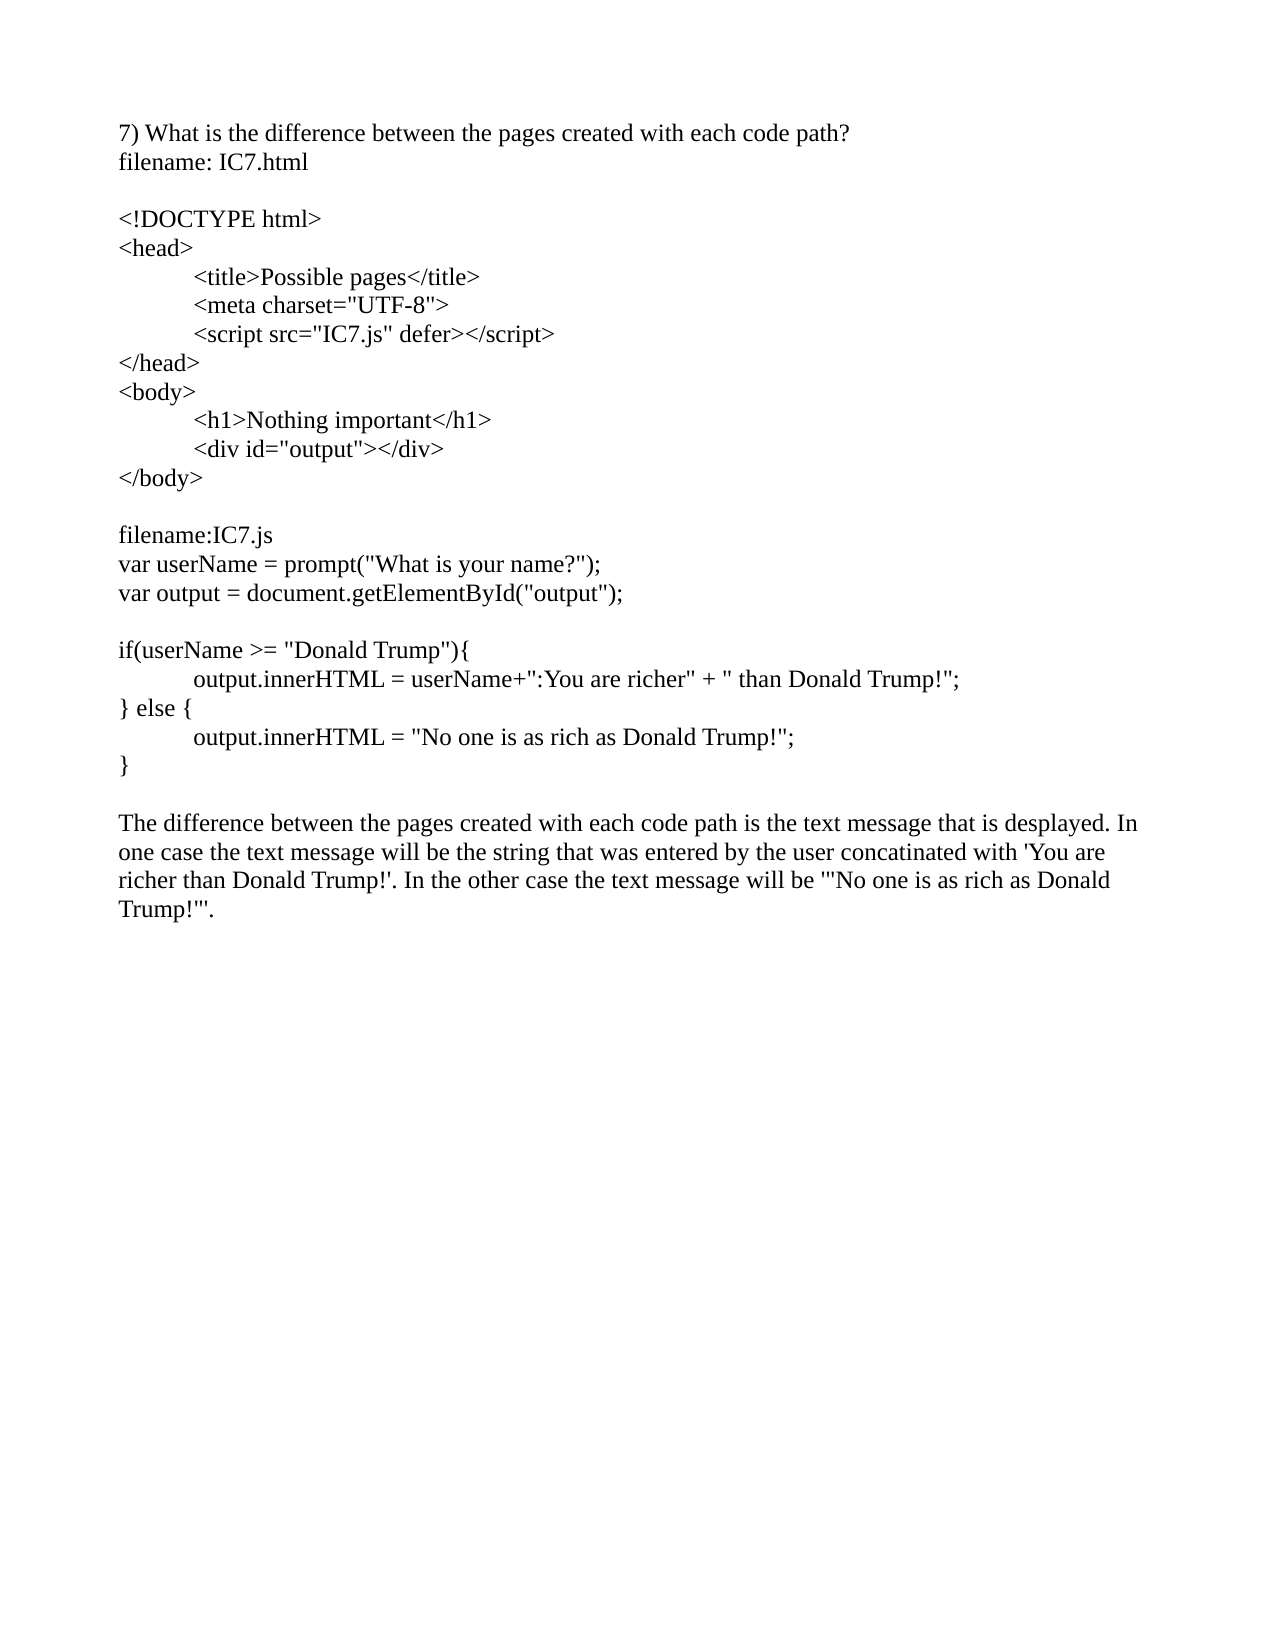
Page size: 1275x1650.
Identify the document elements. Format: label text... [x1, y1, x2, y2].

text <script src="IC7.js" defer></script> [118, 319, 1157, 348]
text </head> [118, 348, 1157, 377]
text <h1>Nothing important</h1> [118, 406, 1157, 434]
text filename:IC7.js [118, 521, 1157, 549]
text output.innerHTML = "No one is as rich as Donald Trump!"; [118, 722, 1157, 751]
text The difference between the pages created with each code path is the text message that is desplayed. In one case the text message will be the string that was entered by the user concatinated with 'You are richer than Donald Trump!'. In the other case the text message will be '"No one is as rich as Donald Trump!"'. [118, 808, 1157, 923]
text <title>Possible pages</title> [118, 262, 1157, 291]
text var output = document.getElementById("output"); [118, 578, 1157, 607]
text output.innerHTML = userName+":You are richer" + " than Donald Trump!"; [118, 664, 1157, 693]
text </body> [118, 463, 1157, 492]
text 7) What is the difference between the pages created with each code path? [118, 118, 1157, 147]
text <!DOCTYPE html> [118, 204, 1157, 233]
text if(userName >= "Donald Trump"){ [118, 636, 1157, 664]
text var userName = prompt("What is your name?"); [118, 549, 1157, 578]
text } else { [118, 693, 1157, 722]
text <div id="output"></div> [118, 434, 1157, 463]
text filename: IC7.html [118, 147, 1157, 176]
text <head> [118, 233, 1157, 262]
text } [118, 751, 1157, 779]
text <meta charset="UTF-8"> [118, 291, 1157, 319]
text <body> [118, 377, 1157, 406]
